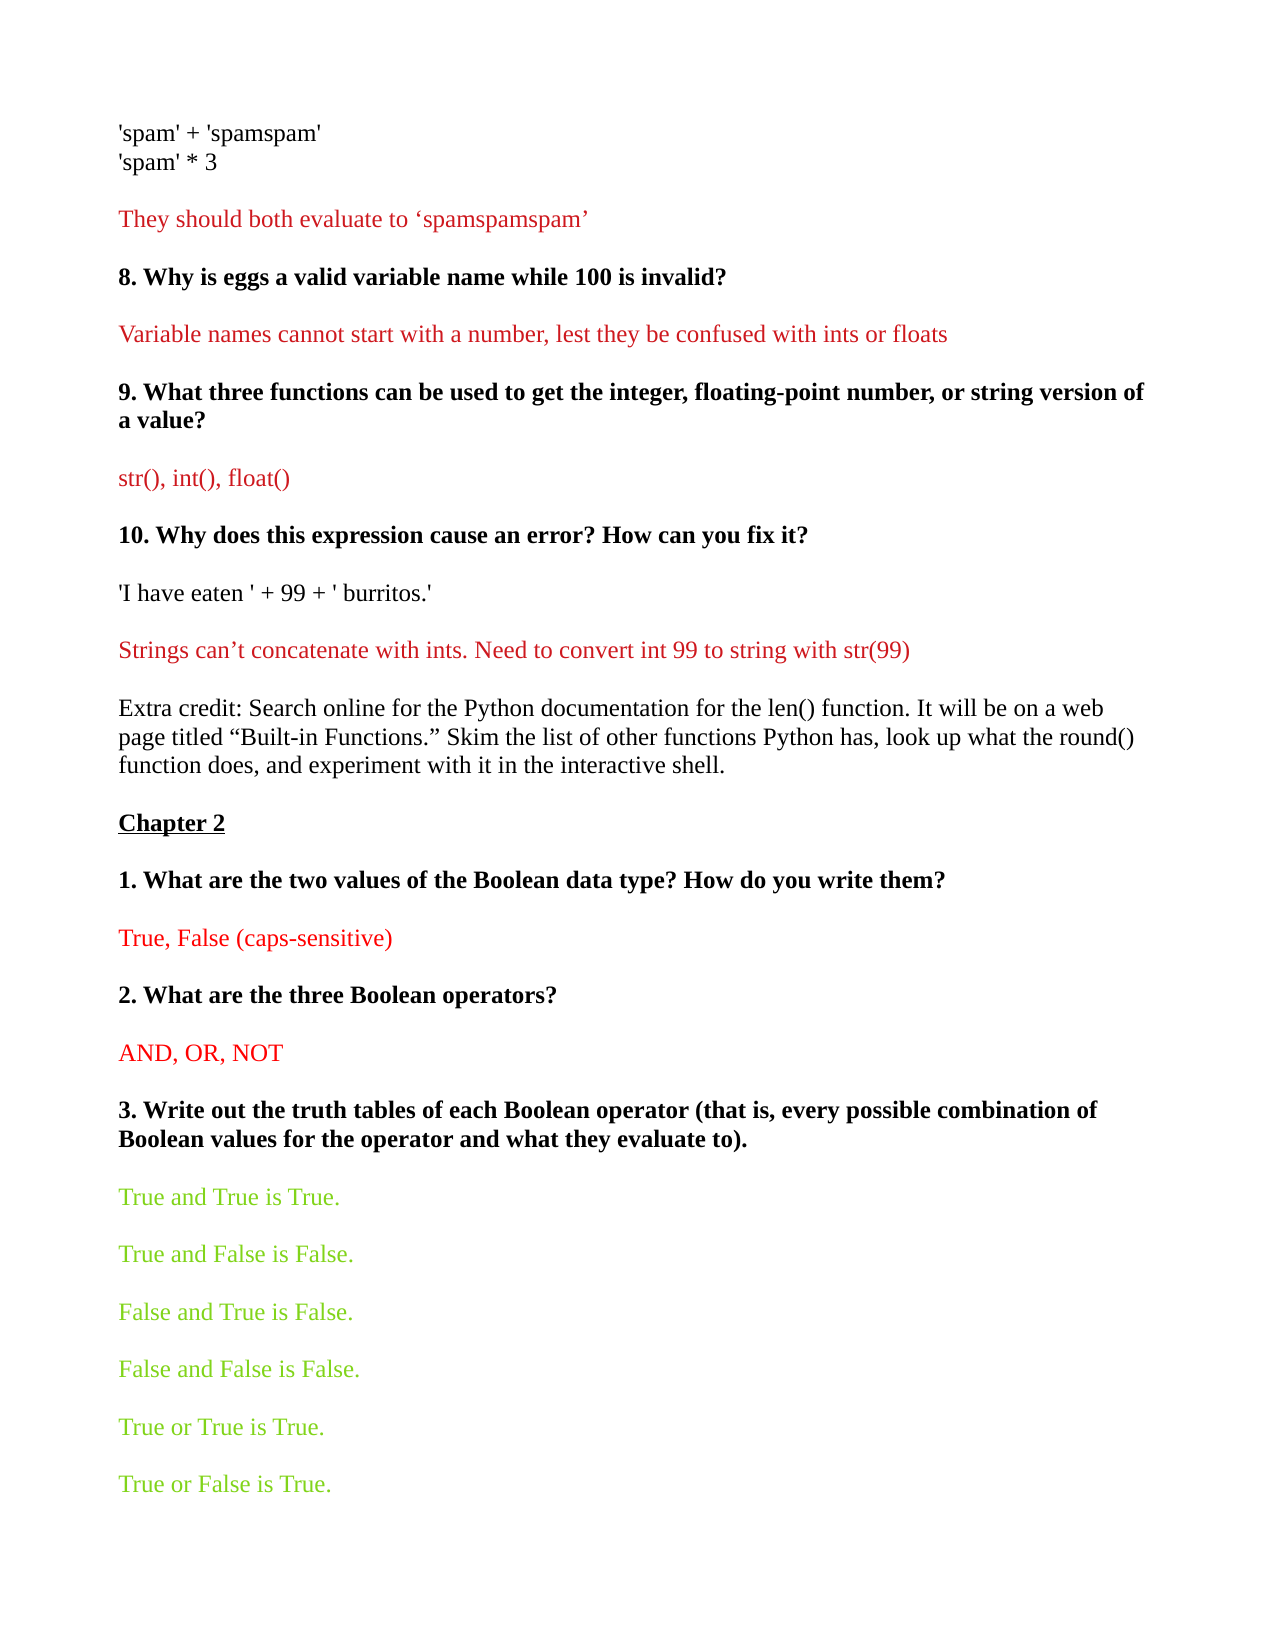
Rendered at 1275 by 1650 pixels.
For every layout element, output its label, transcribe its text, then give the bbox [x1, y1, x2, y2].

text They should both evaluate to ‘spamspamspam’ [118, 204, 1157, 233]
text Extra credit: Search online for the Python documentation for the len() function. It will be on a web page titled “Built-in Functions.” Skim the list of other functions Python has, look up what the round() function does, and experiment with it in the interactive shell. [118, 693, 1157, 779]
text 9. What three functions can be used to get the integer, floating-point number, or string version of a value? [118, 377, 1157, 434]
text True, False (caps-sensitive) [118, 923, 1157, 952]
text 'I have eaten ' + 99 + ' burritos.' [118, 578, 1157, 607]
text True and True is True. [118, 1182, 1157, 1211]
text True or False is True. [118, 1469, 1157, 1498]
text True or True is True. [118, 1412, 1157, 1441]
text 'spam' + 'spamspam' [118, 118, 1157, 147]
text AND, OR, NOT [118, 1009, 1157, 1067]
text True and False is False. [118, 1239, 1157, 1268]
text 10. Why does this expression cause an error? How can you fix it? [118, 521, 1157, 549]
text 3. Write out the truth tables of each Boolean operator (that is, every possible combination of Boolean values for the operator and what they evaluate to). [118, 1096, 1157, 1153]
text 1. What are the two values of the Boolean data type? How do you write them? [118, 866, 1157, 894]
text Chapter 2 [118, 808, 1157, 837]
text str(), int(), float() [118, 463, 1157, 492]
text False and True is False. [118, 1297, 1157, 1326]
text False and False is False. [118, 1354, 1157, 1383]
text 'spam' * 3 [118, 147, 1157, 176]
text 2. What are the three Boolean operators? [118, 981, 1157, 1009]
text Strings can’t concatenate with ints. Need to convert int 99 to string with str(99) [118, 636, 1157, 664]
text 8. Why is eggs a valid variable name while 100 is invalid? [118, 262, 1157, 291]
text Variable names cannot start with a number, lest they be confused with ints or floats [118, 319, 1157, 348]
